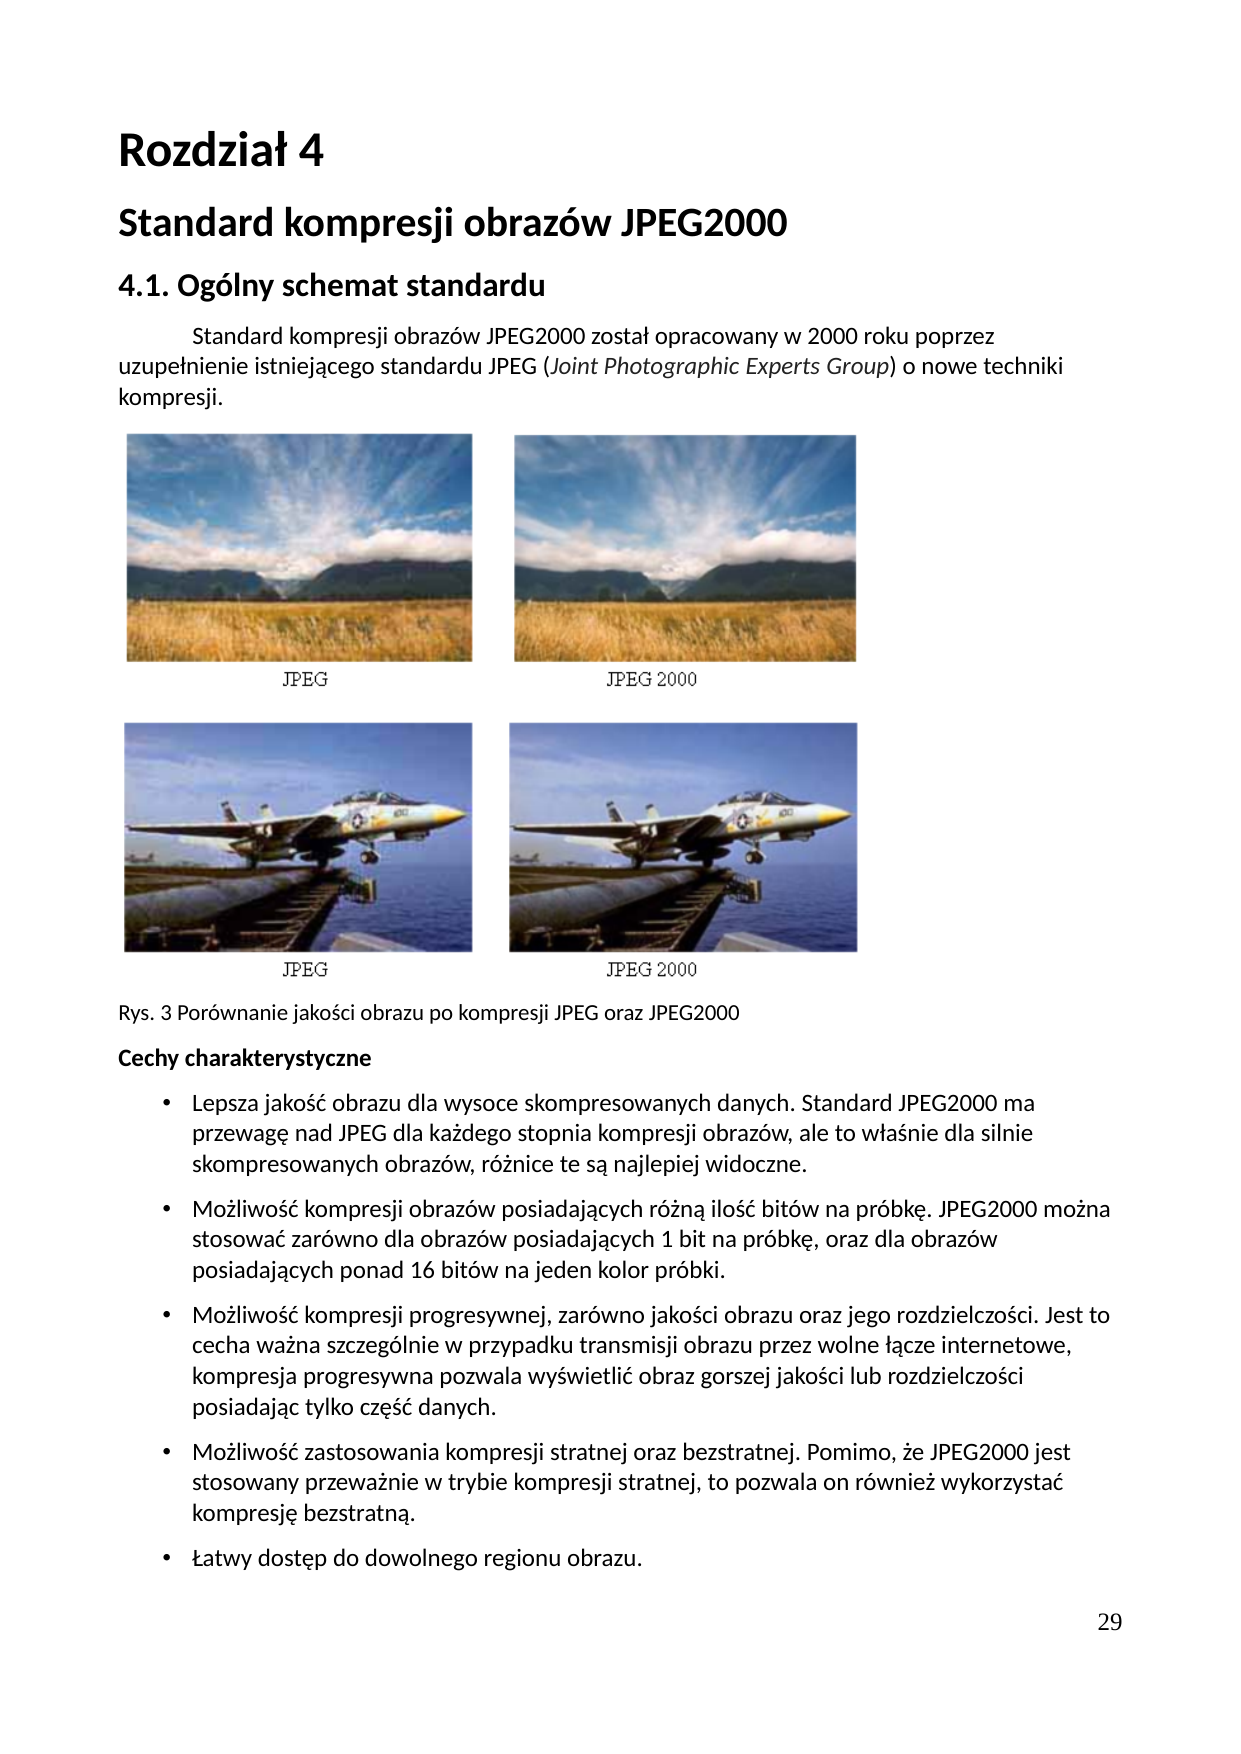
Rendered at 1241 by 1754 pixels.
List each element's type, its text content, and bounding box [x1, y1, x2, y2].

list Możliwość kompresji obrazów posiadających różną ilość bitów na próbkę. JPEG2000 można stosować zarówno dla obrazów posiadających 1 bit na próbkę, oraz dla obrazów posiadających ponad 16 bitów na jeden kolor próbki. [162, 1193, 1122, 1284]
text Cechy charakterystyczne [118, 1041, 1122, 1072]
text Rys. 3 Porównanie jakości obrazu po kompresji JPEG oraz JPEG2000 [118, 998, 1122, 1026]
text Standard kompresji obrazów JPEG2000 został opracowany w 2000 roku poprzez uzupełnienie istniejącego standardu JPEG (Joint Photographic Experts Group) o nowe techniki kompresji. [118, 320, 1122, 411]
list Możliwość kompresji progresywnej, zarówno jakości obrazu oraz jego rozdzielczości. Jest to cecha ważna szczególnie w przypadku transmisji obrazu przez wolne łącze internetowe, kompresja progresywna pozwala wyświetlić obraz gorszej jakości lub rozdzielczości posiadając tylko część danych. [162, 1299, 1122, 1421]
list Możliwość zastosowania kompresji stratnej oraz bezstratnej. Pomimo, że JPEG2000 jest stosowany przeważnie w trybie kompresji stratnej, to pozwala on również wykorzystać kompresję bezstratną. [162, 1436, 1122, 1527]
text Standard kompresji obrazów JPEG2000 [118, 194, 1122, 247]
list Lepsza jakość obrazu dla wysoce skompresowanych danych. Standard JPEG2000 ma przewagę nad JPEG dla każdego stopnia kompresji obrazów, ale to właśnie dla silnie skompresowanych obrazów, różnice te są najlepiej widoczne. [162, 1087, 1122, 1178]
picture [118, 426, 869, 984]
text 4.1. Ogólny schemat standardu [118, 261, 1122, 305]
text Rozdział 4 [118, 118, 1122, 179]
list Łatwy dostęp do dowolnego regionu obrazu. [162, 1542, 1122, 1572]
